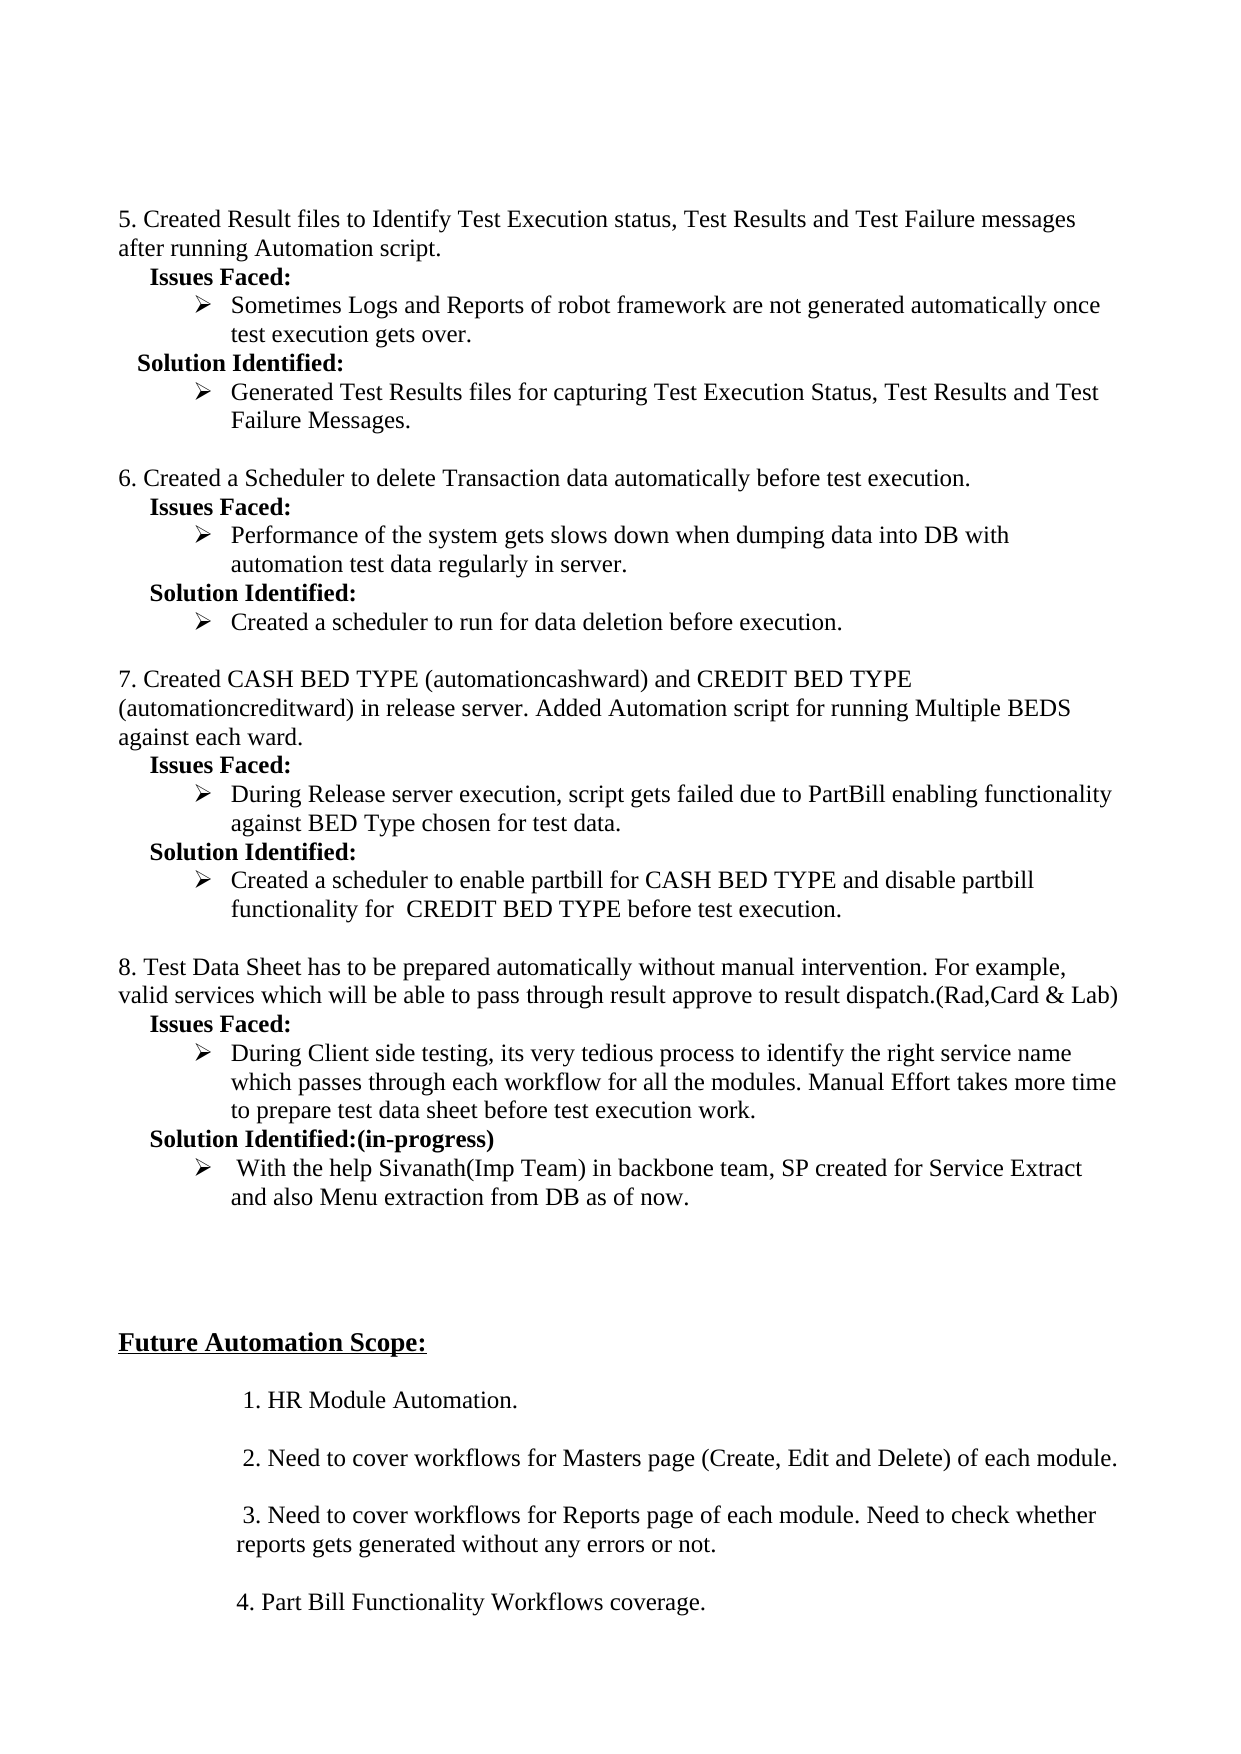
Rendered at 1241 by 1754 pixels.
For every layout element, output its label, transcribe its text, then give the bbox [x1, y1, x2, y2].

list During Client side testing, its very tedious process to identify the right service name which passes through each workflow for all the modules. Manual Effort takes more time to prepare test data sheet before test execution work. [193, 1038, 1122, 1124]
list 4. Part Bill Functionality Workflows coverage. [236, 1587, 1122, 1616]
text 8. Test Data Sheet has to be prepared automatically without manual intervention. For example, valid services which will be able to pass through result approve to result dispatch.(Rad,Card & Lab) [118, 952, 1122, 1009]
text Issues Faced: [118, 262, 1122, 291]
list With the help Sivanath(Imp Team) in backbone team, SP created for Service Extract and also Menu extraction from DB as of now. [193, 1153, 1122, 1211]
text Issues Faced: [118, 751, 1122, 779]
text Issues Faced: [118, 1009, 1122, 1038]
list Performance of the system gets slows down when dumping data into DB with automation test data regularly in server. [193, 521, 1122, 578]
text Solution Identified: [118, 348, 1122, 377]
list Created a scheduler to run for data deletion before execution. [193, 607, 1122, 636]
text Issues Faced: [118, 492, 1122, 521]
text Future Automation Scope: [118, 1326, 1122, 1357]
text Solution Identified:(in-progress) [118, 1124, 1122, 1153]
list Sometimes Logs and Reports of robot framework are not generated automatically once test execution gets over. [193, 291, 1122, 348]
list 1. HR Module Automation. [236, 1386, 1122, 1414]
text Solution Identified: [118, 578, 1122, 607]
list 2. Need to cover workflows for Masters page (Create, Edit and Delete) of each module. [236, 1443, 1122, 1472]
list Created a scheduler to enable partbill for CASH BED TYPE and disable partbill functionality for CREDIT BED TYPE before test execution. [193, 866, 1122, 923]
text Solution Identified: [118, 837, 1122, 866]
list Generated Test Results files for capturing Test Execution Status, Test Results and Test Failure Messages. [193, 377, 1122, 434]
list During Release server execution, script gets failed due to PartBill enabling functionality against BED Type chosen for test data. [193, 779, 1122, 837]
text 7. Created CASH BED TYPE (automationcashward) and CREDIT BED TYPE (automationcreditward) in release server. Added Automation script for running Multiple BEDS against each ward. [118, 664, 1122, 751]
text 5. Created Result files to Identify Test Execution status, Test Results and Test Failure messages after running Automation script. [118, 204, 1122, 262]
text 6. Created a Scheduler to delete Transaction data automatically before test execution. [118, 463, 1122, 492]
list 3. Need to cover workflows for Reports page of each module. Need to check whether reports gets generated without any errors or not. [236, 1501, 1122, 1558]
